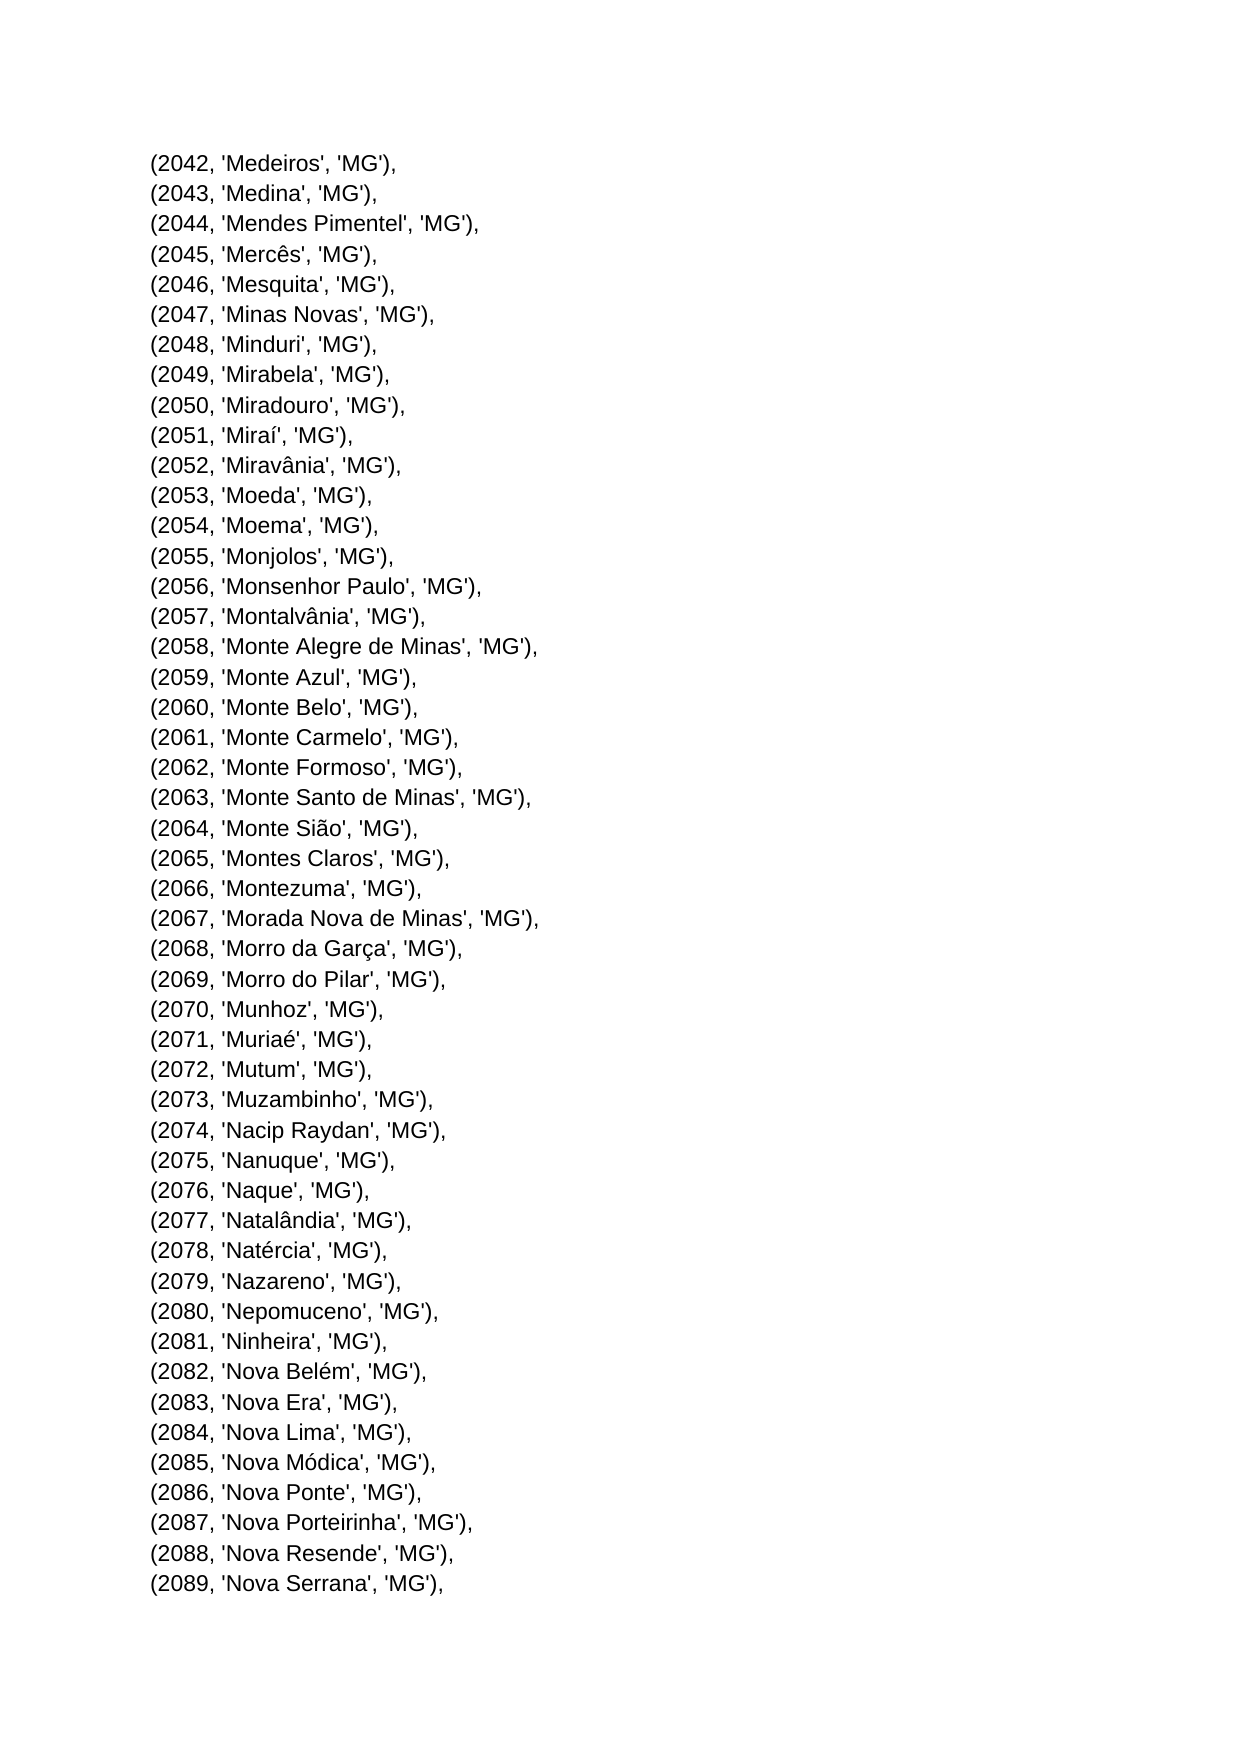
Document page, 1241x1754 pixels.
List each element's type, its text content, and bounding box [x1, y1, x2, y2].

text (2069, 'Morro do Pilar', 'MG'), [150, 966, 1090, 992]
text (2045, 'Mercês', 'MG'), [150, 241, 1090, 267]
text (2051, 'Miraí', 'MG'), [150, 422, 1090, 448]
text (2043, 'Medina', 'MG'), [150, 180, 1090, 207]
text (2089, 'Nova Serrana', 'MG'), [150, 1570, 1090, 1596]
text (2085, 'Nova Módica', 'MG'), [150, 1449, 1090, 1475]
text (2077, 'Natalândia', 'MG'), [150, 1207, 1090, 1234]
text (2075, 'Nanuque', 'MG'), [150, 1147, 1090, 1173]
text (2058, 'Monte Alegre de Minas', 'MG'), [150, 633, 1090, 660]
text (2076, 'Naque', 'MG'), [150, 1177, 1090, 1203]
text (2068, 'Morro da Garça', 'MG'), [150, 935, 1090, 962]
text (2080, 'Nepomuceno', 'MG'), [150, 1298, 1090, 1324]
text (2071, 'Muriaé', 'MG'), [150, 1026, 1090, 1052]
text (2062, 'Monte Formoso', 'MG'), [150, 754, 1090, 781]
text (2086, 'Nova Ponte', 'MG'), [150, 1479, 1090, 1506]
text (2052, 'Miravânia', 'MG'), [150, 452, 1090, 478]
text (2061, 'Monte Carmelo', 'MG'), [150, 724, 1090, 750]
text (2082, 'Nova Belém', 'MG'), [150, 1358, 1090, 1385]
text (2056, 'Monsenhor Paulo', 'MG'), [150, 573, 1090, 599]
text (2055, 'Monjolos', 'MG'), [150, 543, 1090, 569]
text (2084, 'Nova Lima', 'MG'), [150, 1419, 1090, 1445]
text (2059, 'Monte Azul', 'MG'), [150, 663, 1090, 690]
text (2054, 'Moema', 'MG'), [150, 512, 1090, 539]
text (2081, 'Ninheira', 'MG'), [150, 1328, 1090, 1354]
text (2074, 'Nacip Raydan', 'MG'), [150, 1117, 1090, 1143]
text (2088, 'Nova Resende', 'MG'), [150, 1539, 1090, 1566]
text (2065, 'Montes Claros', 'MG'), [150, 845, 1090, 871]
text (2060, 'Monte Belo', 'MG'), [150, 694, 1090, 720]
text (2063, 'Monte Santo de Minas', 'MG'), [150, 784, 1090, 811]
text (2044, 'Mendes Pimentel', 'MG'), [150, 210, 1090, 237]
text (2057, 'Montalvânia', 'MG'), [150, 603, 1090, 629]
text (2048, 'Minduri', 'MG'), [150, 331, 1090, 358]
text (2083, 'Nova Era', 'MG'), [150, 1388, 1090, 1415]
text (2046, 'Mesquita', 'MG'), [150, 271, 1090, 297]
text (2064, 'Monte Sião', 'MG'), [150, 814, 1090, 841]
text (2070, 'Munhoz', 'MG'), [150, 996, 1090, 1022]
text (2042, 'Medeiros', 'MG'), [150, 150, 1090, 176]
text (2047, 'Minas Novas', 'MG'), [150, 301, 1090, 327]
text (2072, 'Mutum', 'MG'), [150, 1056, 1090, 1083]
text (2050, 'Miradouro', 'MG'), [150, 392, 1090, 418]
text (2067, 'Morada Nova de Minas', 'MG'), [150, 905, 1090, 932]
text (2053, 'Moeda', 'MG'), [150, 482, 1090, 509]
text (2079, 'Nazareno', 'MG'), [150, 1268, 1090, 1294]
text (2073, 'Muzambinho', 'MG'), [150, 1086, 1090, 1113]
text (2049, 'Mirabela', 'MG'), [150, 361, 1090, 388]
text (2066, 'Montezuma', 'MG'), [150, 875, 1090, 901]
text (2078, 'Natércia', 'MG'), [150, 1237, 1090, 1264]
text (2087, 'Nova Porteirinha', 'MG'), [150, 1509, 1090, 1536]
